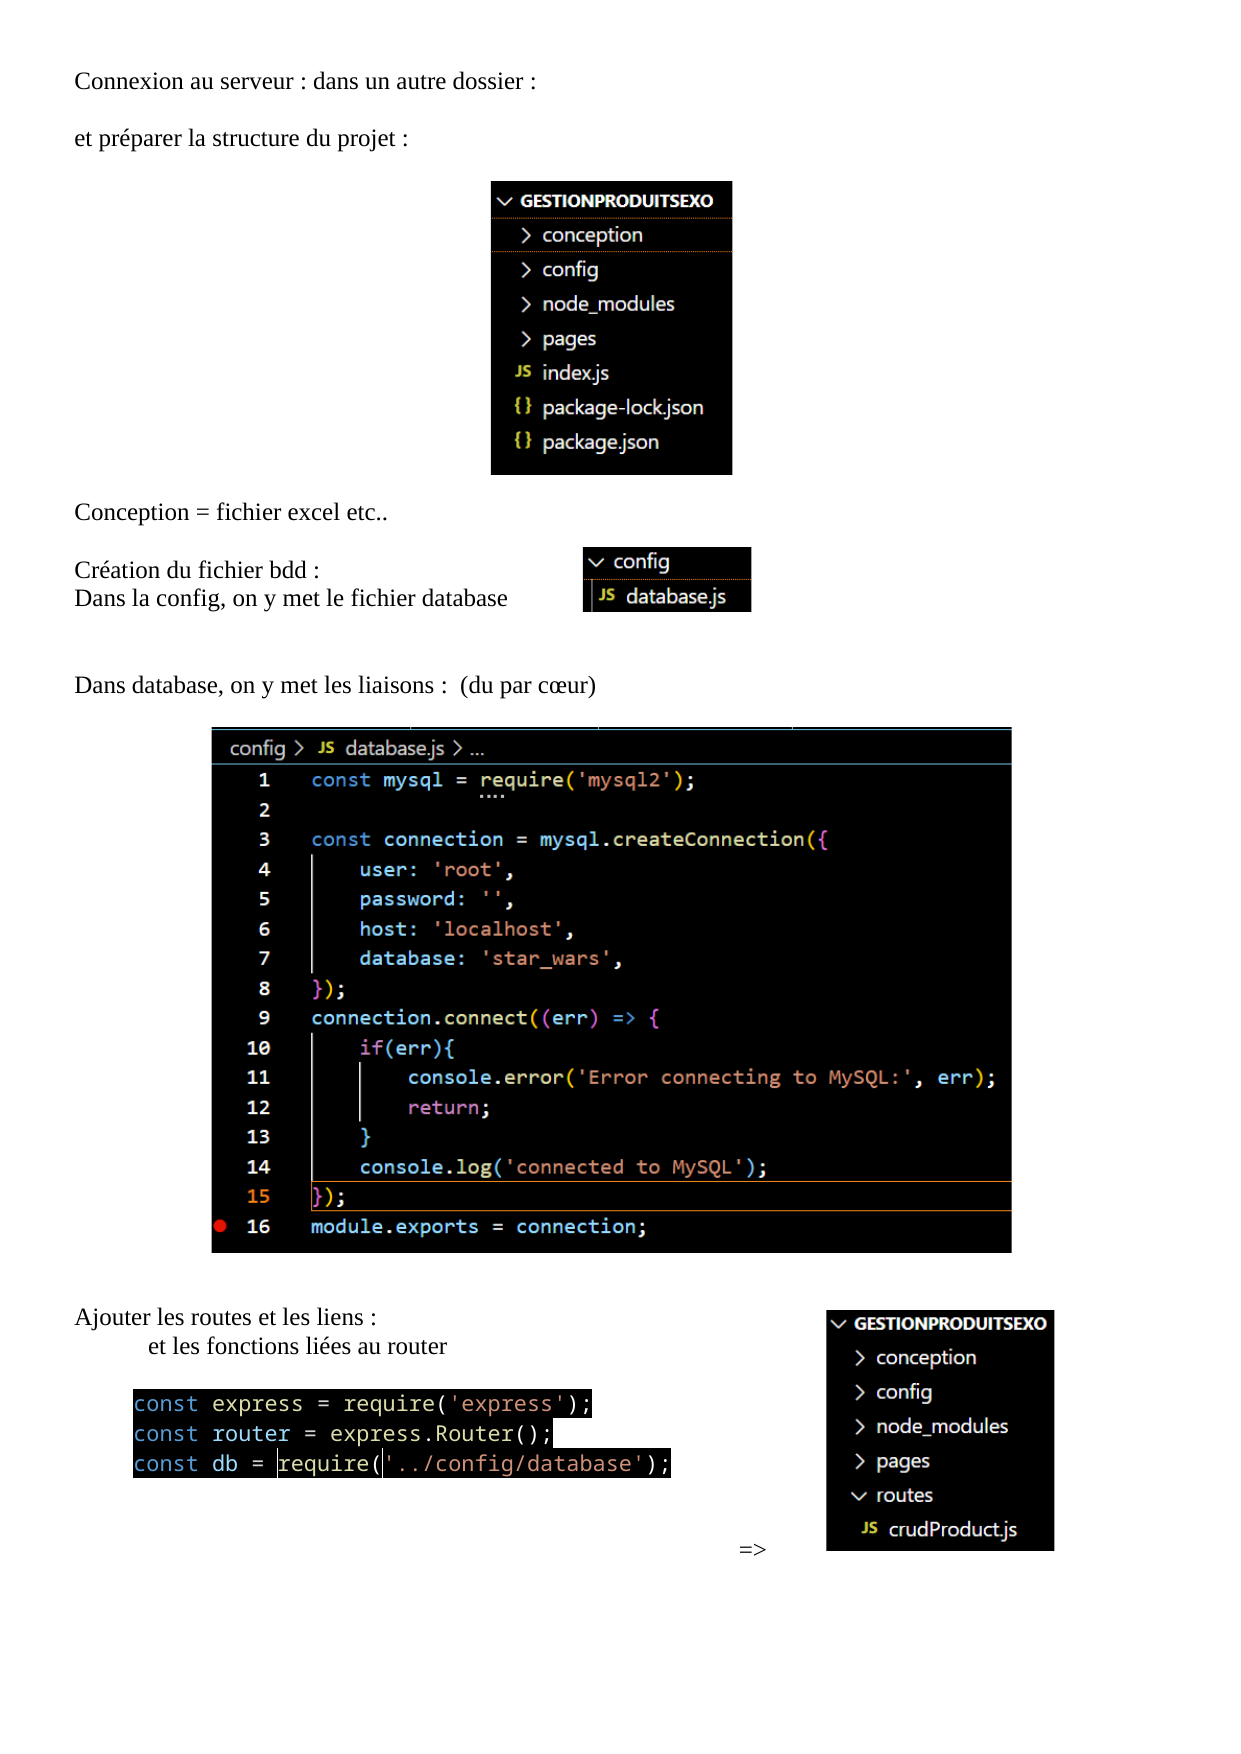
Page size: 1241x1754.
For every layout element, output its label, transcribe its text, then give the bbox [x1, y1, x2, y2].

text Dans la config, on y met le fichier database [74, 583, 1149, 641]
text Connexion au serveur : dans un autre dossier : [74, 66, 1149, 95]
text Ajouter les routes et les liens : [74, 1302, 1149, 1331]
text [1055, 1418, 1149, 1448]
picture [826, 1310, 1055, 1551]
text Conception = fichier excel etc.. [74, 497, 1149, 526]
text [1055, 1388, 1149, 1418]
text const router = express.Router(); [133, 1418, 826, 1448]
text => [74, 1507, 1149, 1593]
text Création du fichier bdd : [74, 555, 582, 583]
picture [582, 547, 752, 612]
picture [490, 181, 733, 475]
text et les fonctions liées au router [74, 1331, 826, 1360]
text [1055, 1331, 1149, 1360]
picture [211, 727, 1012, 1253]
text [1055, 1448, 1149, 1478]
text const express = require('express'); [133, 1388, 826, 1418]
text [752, 555, 1149, 583]
text const db = require('../config/database'); [133, 1448, 826, 1478]
text Dans database, on y met les liaisons : (du par cœur) [74, 670, 1149, 698]
text et préparer la structure du projet : [74, 123, 1149, 152]
